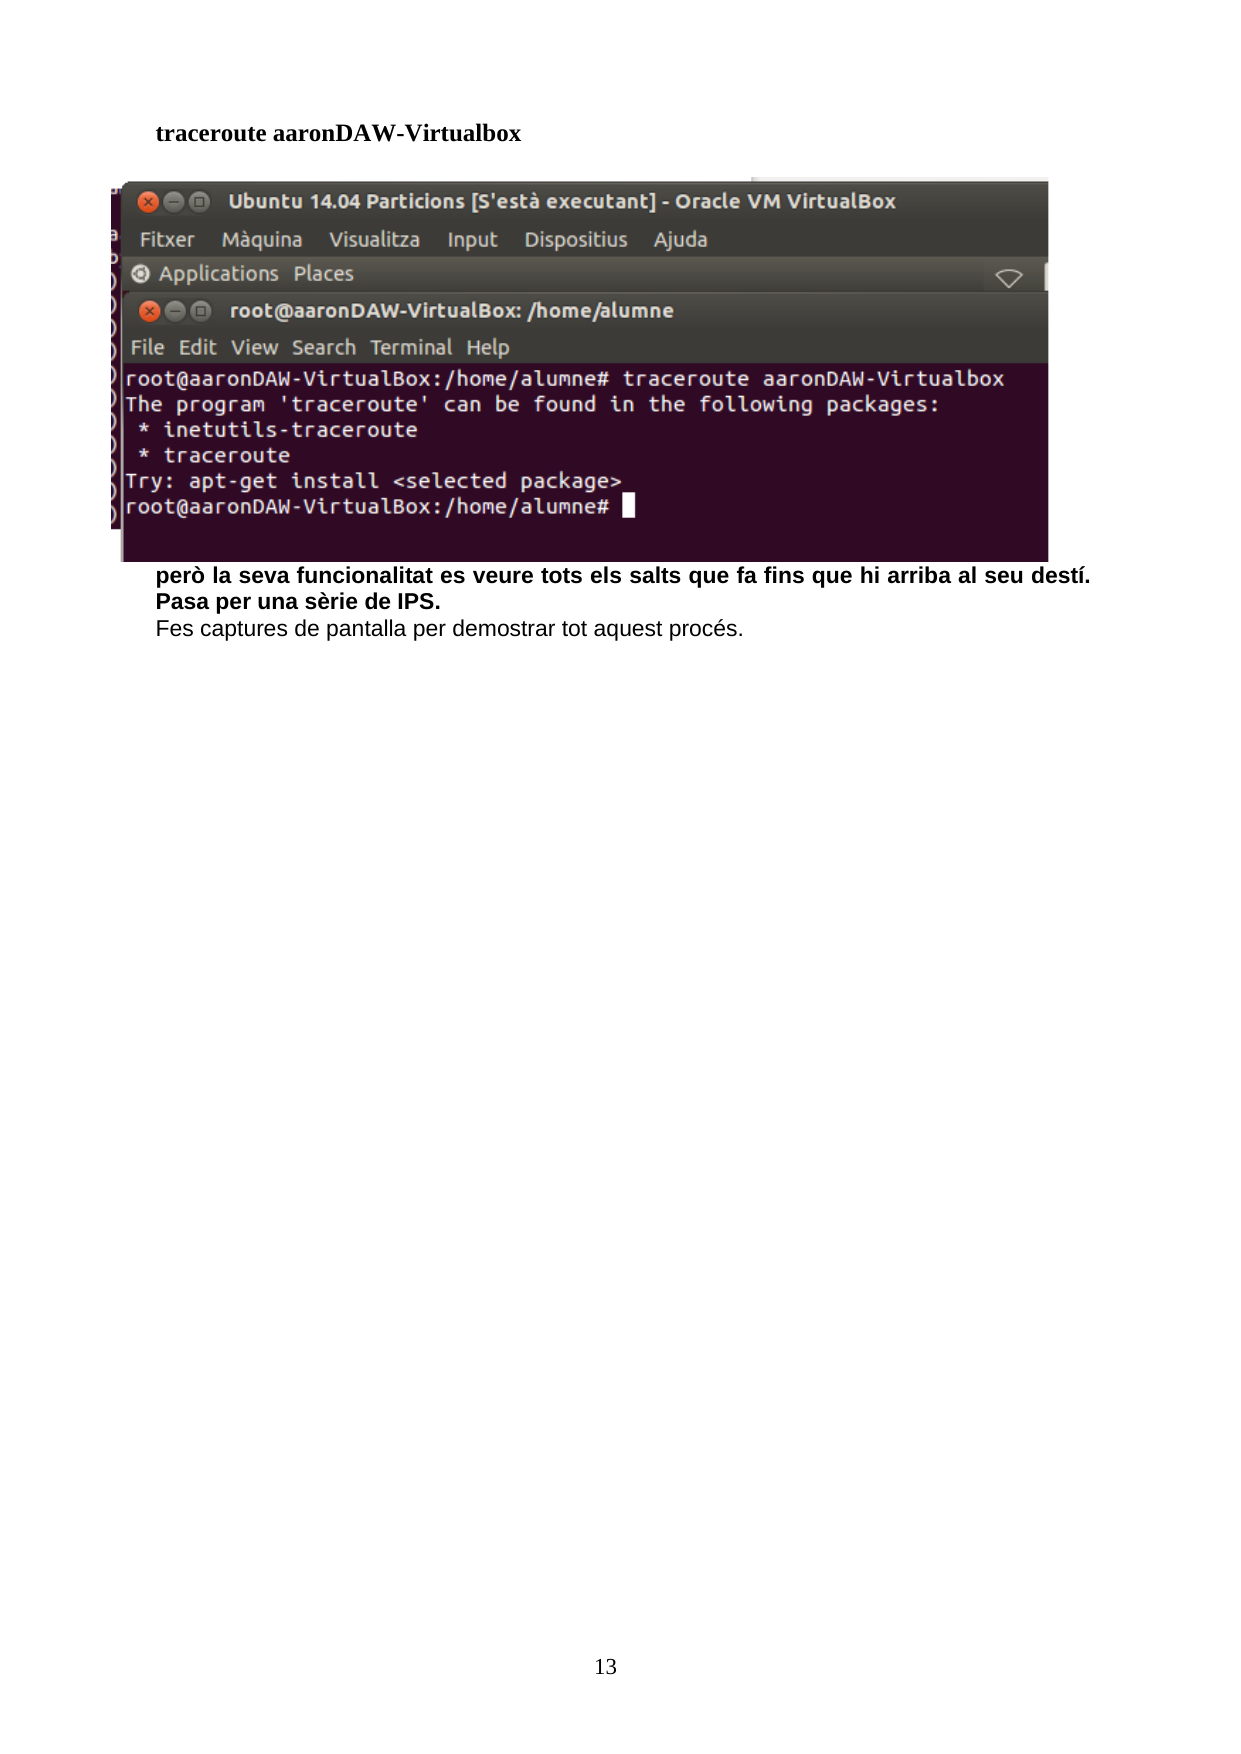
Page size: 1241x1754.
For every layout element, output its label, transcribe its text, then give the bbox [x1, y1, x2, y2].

text Fes captures de pantalla per demostrar tot aquest procés. [155, 615, 1092, 641]
picture [111, 177, 1049, 562]
text però la seva funcionalitat es veure tots els salts que fa fins que hi arriba al seu destí. Pasa per una sèrie de IPS. [155, 176, 1092, 615]
text traceroute aaronDAW-Virtualbox [155, 118, 1092, 147]
